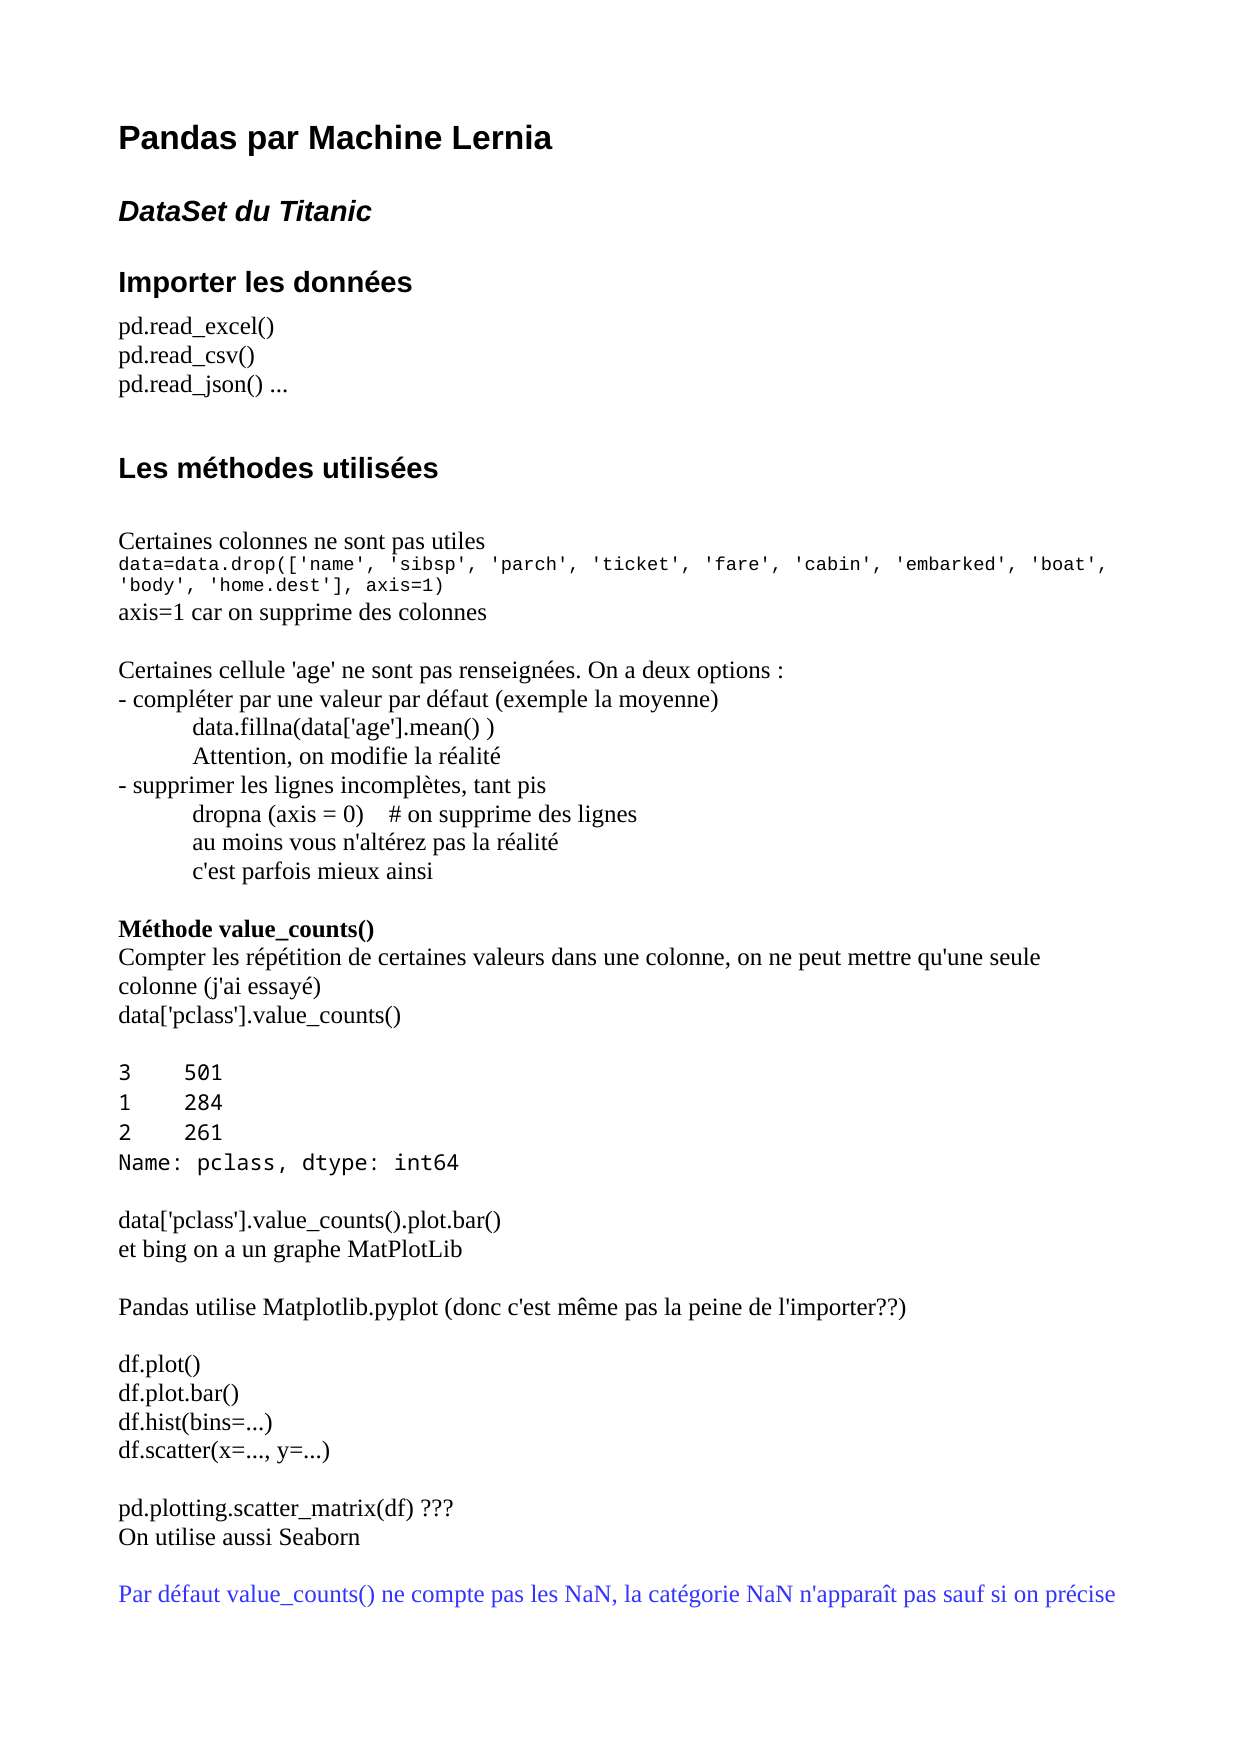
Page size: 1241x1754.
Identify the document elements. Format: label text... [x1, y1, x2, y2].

text - supprimer les lignes incomplètes, tant pis [118, 770, 1122, 799]
subtitle DataSet du Titanic [118, 194, 1122, 228]
text 2 261 [118, 1117, 1122, 1147]
text df.plot.bar() [118, 1378, 1122, 1407]
text df.plot() [118, 1349, 1122, 1378]
text - compléter par une valeur par défaut (exemple la moyenne) [118, 684, 1122, 712]
subtitle Pandas par Machine Lernia [118, 118, 1122, 157]
text df.scatter(x=..., y=...) [118, 1435, 1122, 1464]
text et bing on a un graphe MatPlotLib [118, 1234, 1122, 1263]
subtitle Les méthodes utilisées [118, 451, 1122, 485]
text Name: pclass, dtype: int64 [118, 1147, 1122, 1177]
text pd.read_excel() [118, 311, 1122, 340]
text axis=1 car on supprime des colonnes [118, 597, 1122, 626]
text Pandas utilise Matplotlib.pyplot (donc c'est même pas la peine de l'importer??) [118, 1292, 1122, 1320]
text au moins vous n'altérez pas la réalité [118, 827, 1122, 856]
text Méthode value_counts() [118, 914, 1122, 942]
text data['pclass'].value_counts().plot.bar() [118, 1205, 1122, 1234]
text Certaines colonnes ne sont pas utiles [118, 526, 1122, 555]
text Certaines cellule 'age' ne sont pas renseignées. On a deux options : [118, 655, 1122, 684]
text data['pclass'].value_counts() [118, 1000, 1122, 1029]
text data.fillna(data['age'].mean() ) [118, 712, 1122, 741]
text dropna (axis = 0) # on supprime des lignes [118, 799, 1122, 827]
text pd.read_csv() [118, 340, 1122, 369]
text 3 501 [118, 1057, 1122, 1087]
text pd.read_json() ... [118, 369, 1122, 398]
text Par défaut value_counts() ne compte pas les NaN, la catégorie NaN n'apparaît pas sauf si on précise [118, 1579, 1122, 1608]
text On utilise aussi Seaborn [118, 1522, 1122, 1550]
text data=data.drop(['name', 'sibsp', 'parch', 'ticket', 'fare', 'cabin', 'embarked', 'boat', 'body', 'home.dest'], axis=1) [118, 555, 1122, 597]
subtitle Importer les données [118, 265, 1122, 299]
text df.hist(bins=...) [118, 1407, 1122, 1435]
text Compter les répétition de certaines valeurs dans une colonne, on ne peut mettre qu'une seule colonne (j'ai essayé) [118, 942, 1122, 1000]
text 1 284 [118, 1087, 1122, 1117]
text pd.plotting.scatter_matrix(df) ??? [118, 1493, 1122, 1522]
text Attention, on modifie la réalité [118, 741, 1122, 770]
text c'est parfois mieux ainsi [118, 856, 1122, 885]
